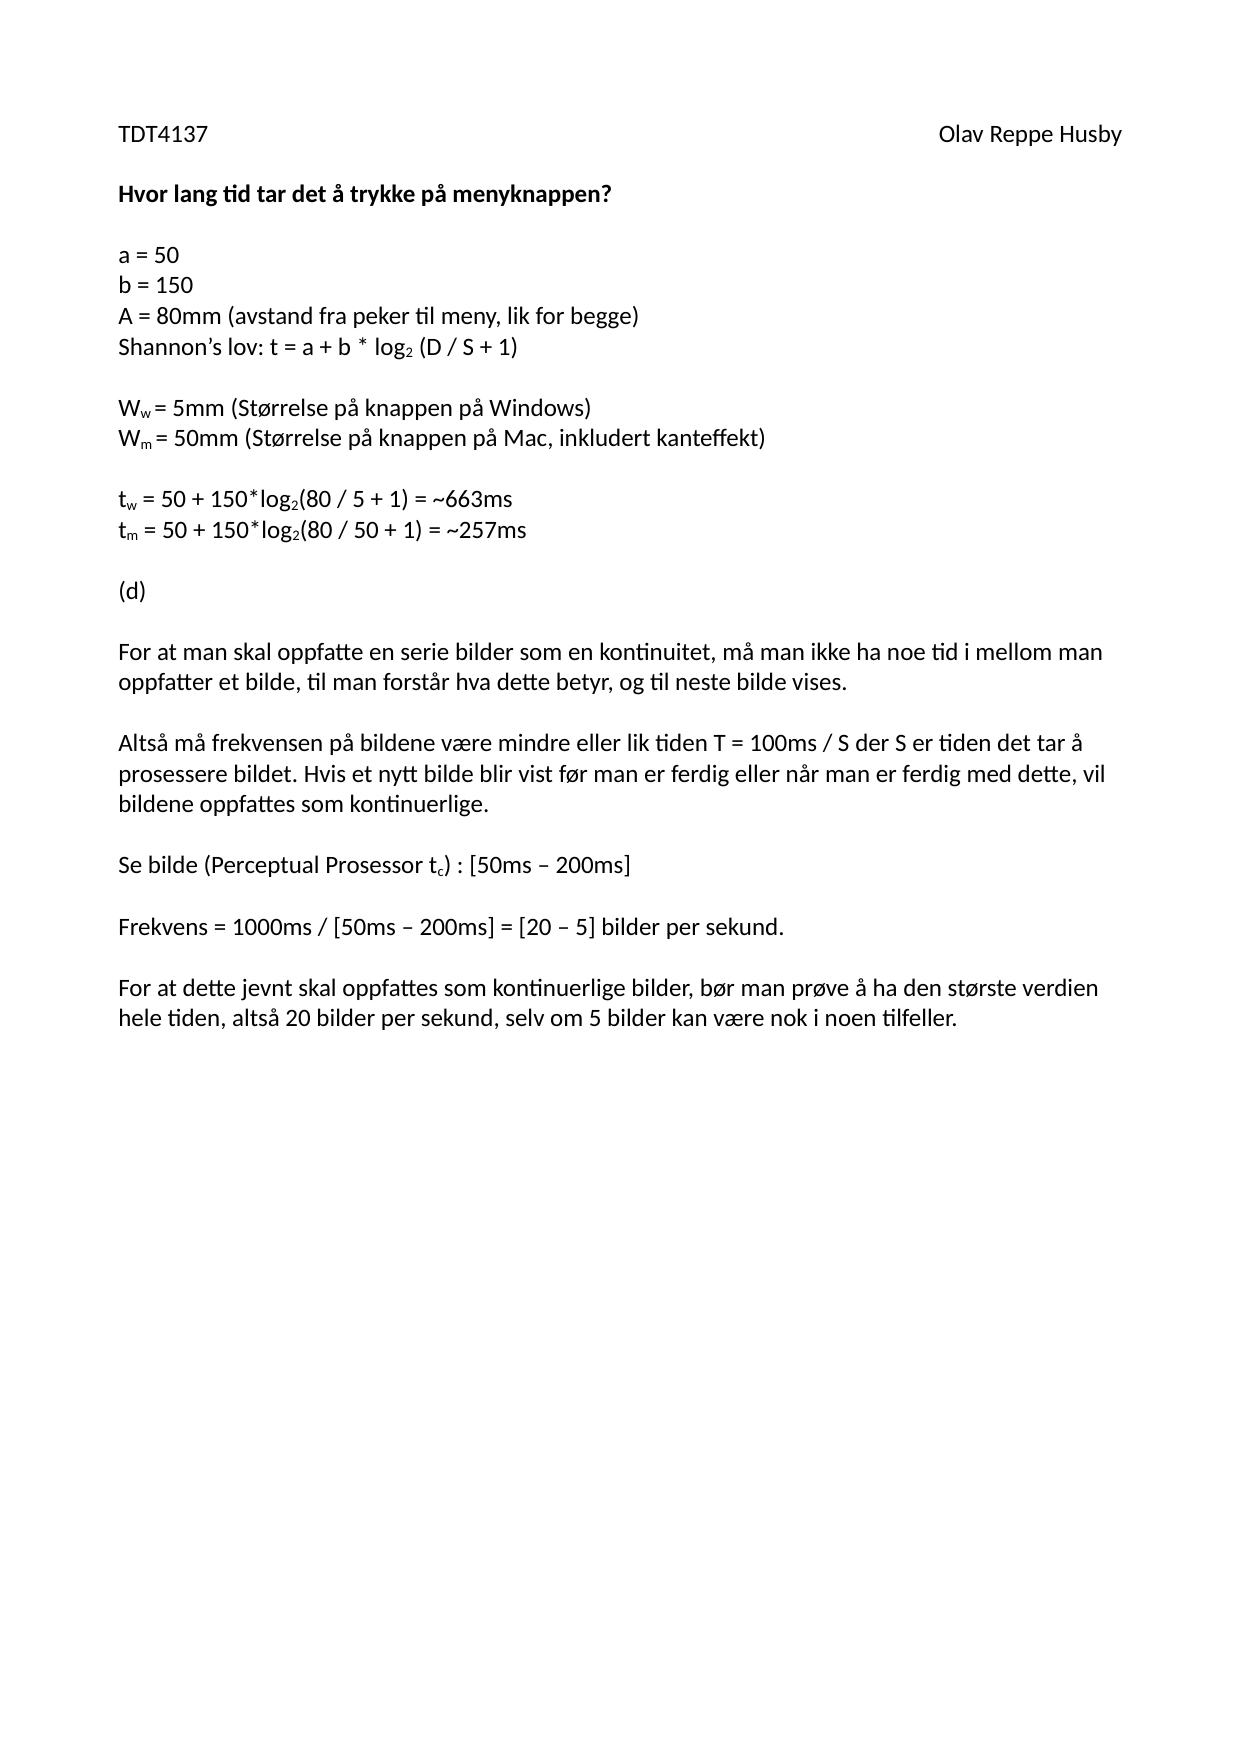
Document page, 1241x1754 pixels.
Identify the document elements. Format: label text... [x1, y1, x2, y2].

text Shannon’s lov: t = a + b * log2 (D / S + 1) [118, 331, 1122, 361]
text Se bilde (Perceptual Prosessor tc) : [50ms – 200ms] [118, 849, 1122, 880]
text Hvor lang tid tar det å trykke på menyknappen? [118, 178, 1122, 209]
text Wm = 50mm (Størrelse på knappen på Mac, inkludert kanteffekt) [118, 422, 1122, 453]
text (d) [118, 575, 1122, 605]
text For at dette jevnt skal oppfattes som kontinuerlige bilder, bør man prøve å ha den største verdien hele tiden, altså 20 bilder per sekund, selv om 5 bilder kan være nok i noen tilfeller. [118, 972, 1122, 1033]
text Ww = 5mm (Størrelse på knappen på Windows) [118, 392, 1122, 422]
text For at man skal oppfatte en serie bilder som en kontinuitet, må man ikke ha noe tid i mellom man oppfatter et bilde, til man forstår hva dette betyr, og til neste bilde vises. [118, 636, 1122, 697]
text tw = 50 + 150*log2(80 / 5 + 1) = ~663ms [118, 483, 1122, 514]
text tm = 50 + 150*log2(80 / 50 + 1) = ~257ms [118, 514, 1122, 544]
text a = 50 [118, 239, 1122, 270]
text Frekvens = 1000ms / [50ms – 200ms] = [20 – 5] bilder per sekund. [118, 911, 1122, 941]
text A = 80mm (avstand fra peker til meny, lik for begge) [118, 300, 1122, 331]
text Altså må frekvensen på bildene være mindre eller lik tiden T = 100ms / S der S er tiden det tar å prosessere bildet. Hvis et nytt bilde blir vist før man er ferdig eller når man er ferdig med dette, vil bildene oppfattes som kontinuerlige. [118, 727, 1122, 819]
text b = 150 [118, 270, 1122, 300]
